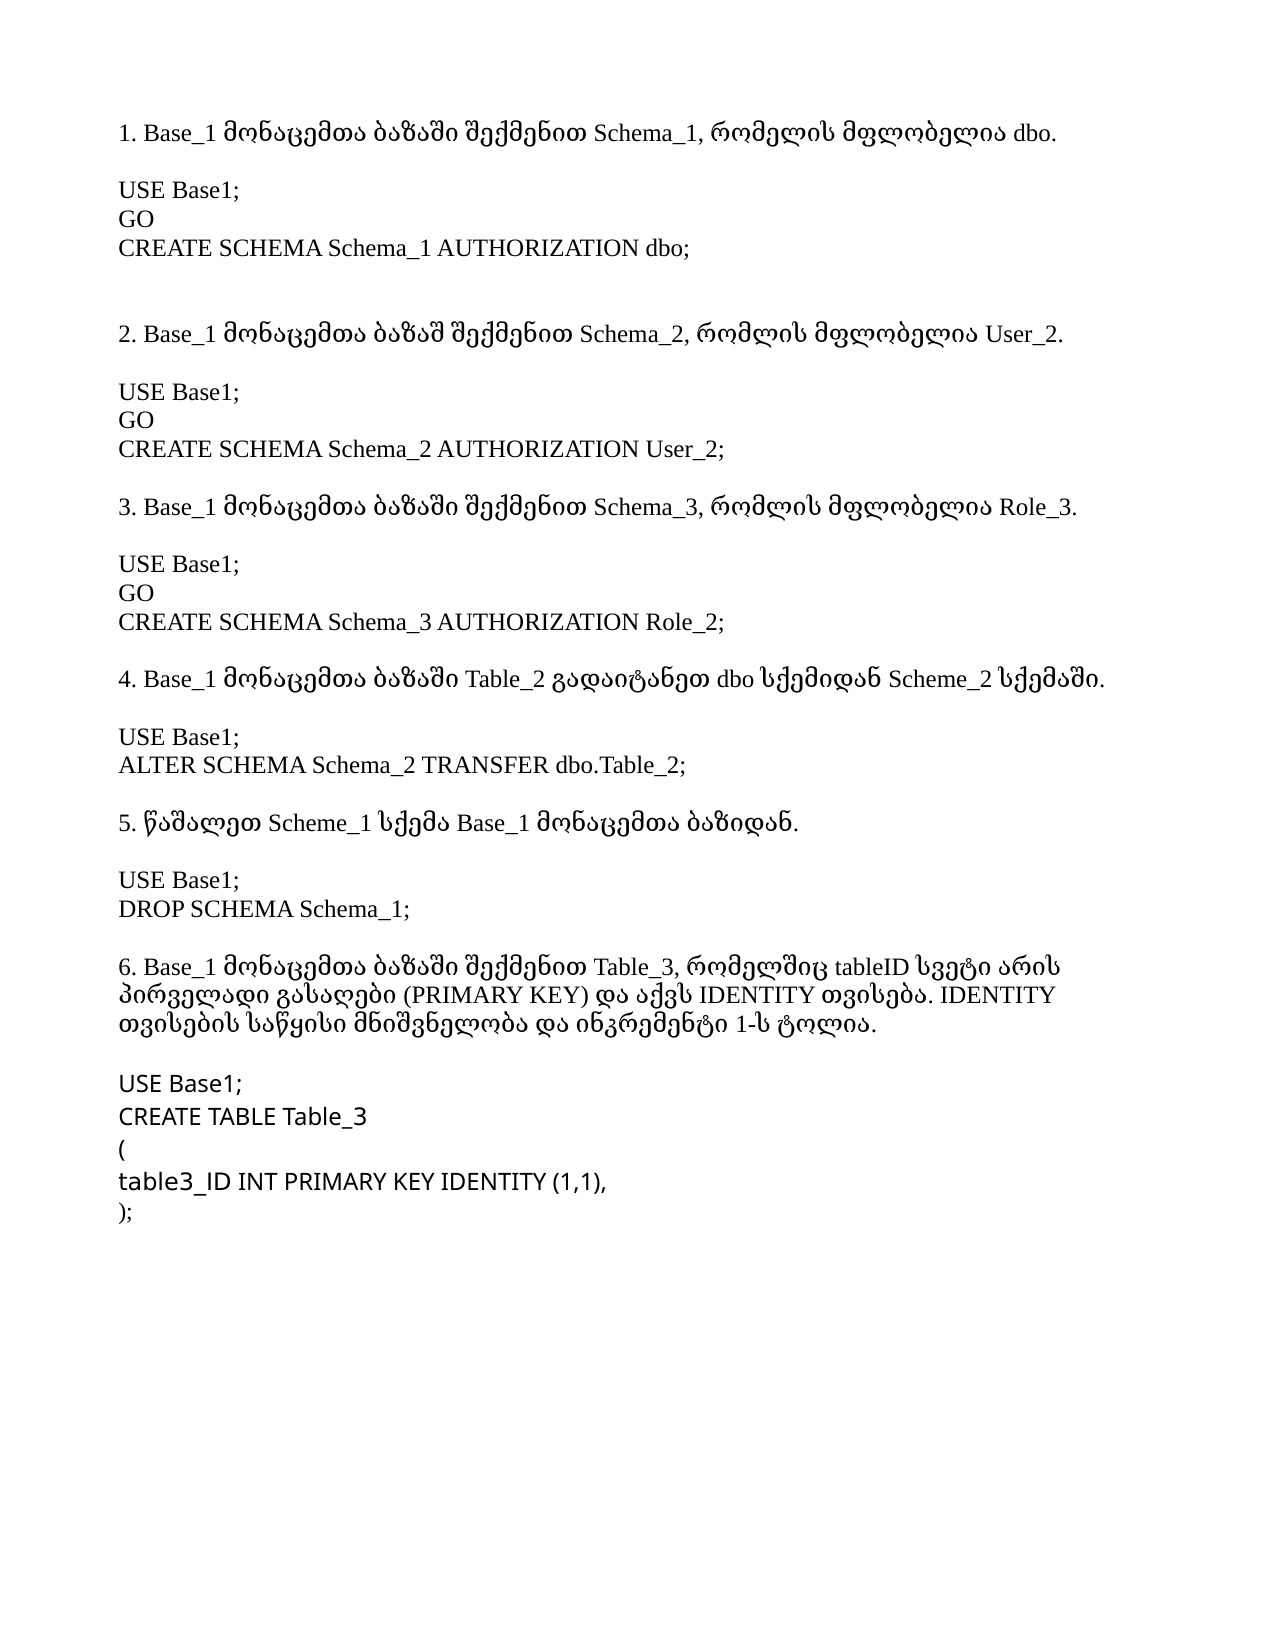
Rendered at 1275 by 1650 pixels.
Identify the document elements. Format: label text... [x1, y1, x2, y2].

text ( [118, 1132, 1157, 1165]
text 6. Base_1 მონაცემთა ბაზაში შექმენით Table_3, რომელშიც tableID სვეტი არის პირველადი გასაღები (PRIMARY KEY) და აქვს IDENTITY თვისება. IDENTITY თვისების საწყისი მნიშვნელობა და ინკრემენტი 1-ს ტოლია. [118, 952, 1157, 1038]
text USE Base1; [118, 1067, 1157, 1099]
text ALTER SCHEMA Schema_2 TRANSFER dbo.Table_2; [118, 751, 1157, 779]
text USE Base1; [118, 549, 1157, 578]
text 3. Base_1 მონაცემთა ბაზაში შექმენით Schema_3, რომლის მფლობელია Role_3. [118, 492, 1157, 521]
text GO [118, 406, 1157, 434]
text GO [118, 204, 1157, 233]
text CREATE TABLE Table_3 [118, 1099, 1157, 1132]
text USE Base1; [118, 722, 1157, 751]
text 5. წაშალეთ Scheme_1 სქემა Base_1 მონაცემთა ბაზიდან. [118, 808, 1157, 837]
text GO [118, 578, 1157, 607]
text ); [118, 1197, 1157, 1225]
text USE Base1; [118, 866, 1157, 894]
text CREATE SCHEMA Schema_1 AUTHORIZATION dbo; [118, 233, 1157, 262]
text USE Base1; [118, 176, 1157, 204]
text USE Base1; [118, 377, 1157, 406]
text DROP SCHEMA Schema_1; [118, 894, 1157, 923]
text 4. Base_1 მონაცემთა ბაზაში Table_2 გადაიტანეთ dbo სქემიდან Scheme_2 სქემაში. [118, 664, 1157, 693]
text table3_ID INT PRIMARY KEY IDENTITY (1,1), [118, 1165, 1157, 1197]
text CREATE SCHEMA Schema_2 AUTHORIZATION User_2; [118, 434, 1157, 463]
text 2. Base_1 მონაცემთა ბაზაშ შექმენით Schema_2, რომლის მფლობელია User_2. [118, 319, 1157, 348]
text CREATE SCHEMA Schema_3 AUTHORIZATION Role_2; [118, 607, 1157, 636]
text 1. Base_1 მონაცემთა ბაზაში შექმენით Schema_1, რომელის მფლობელია dbo. [118, 118, 1157, 147]
